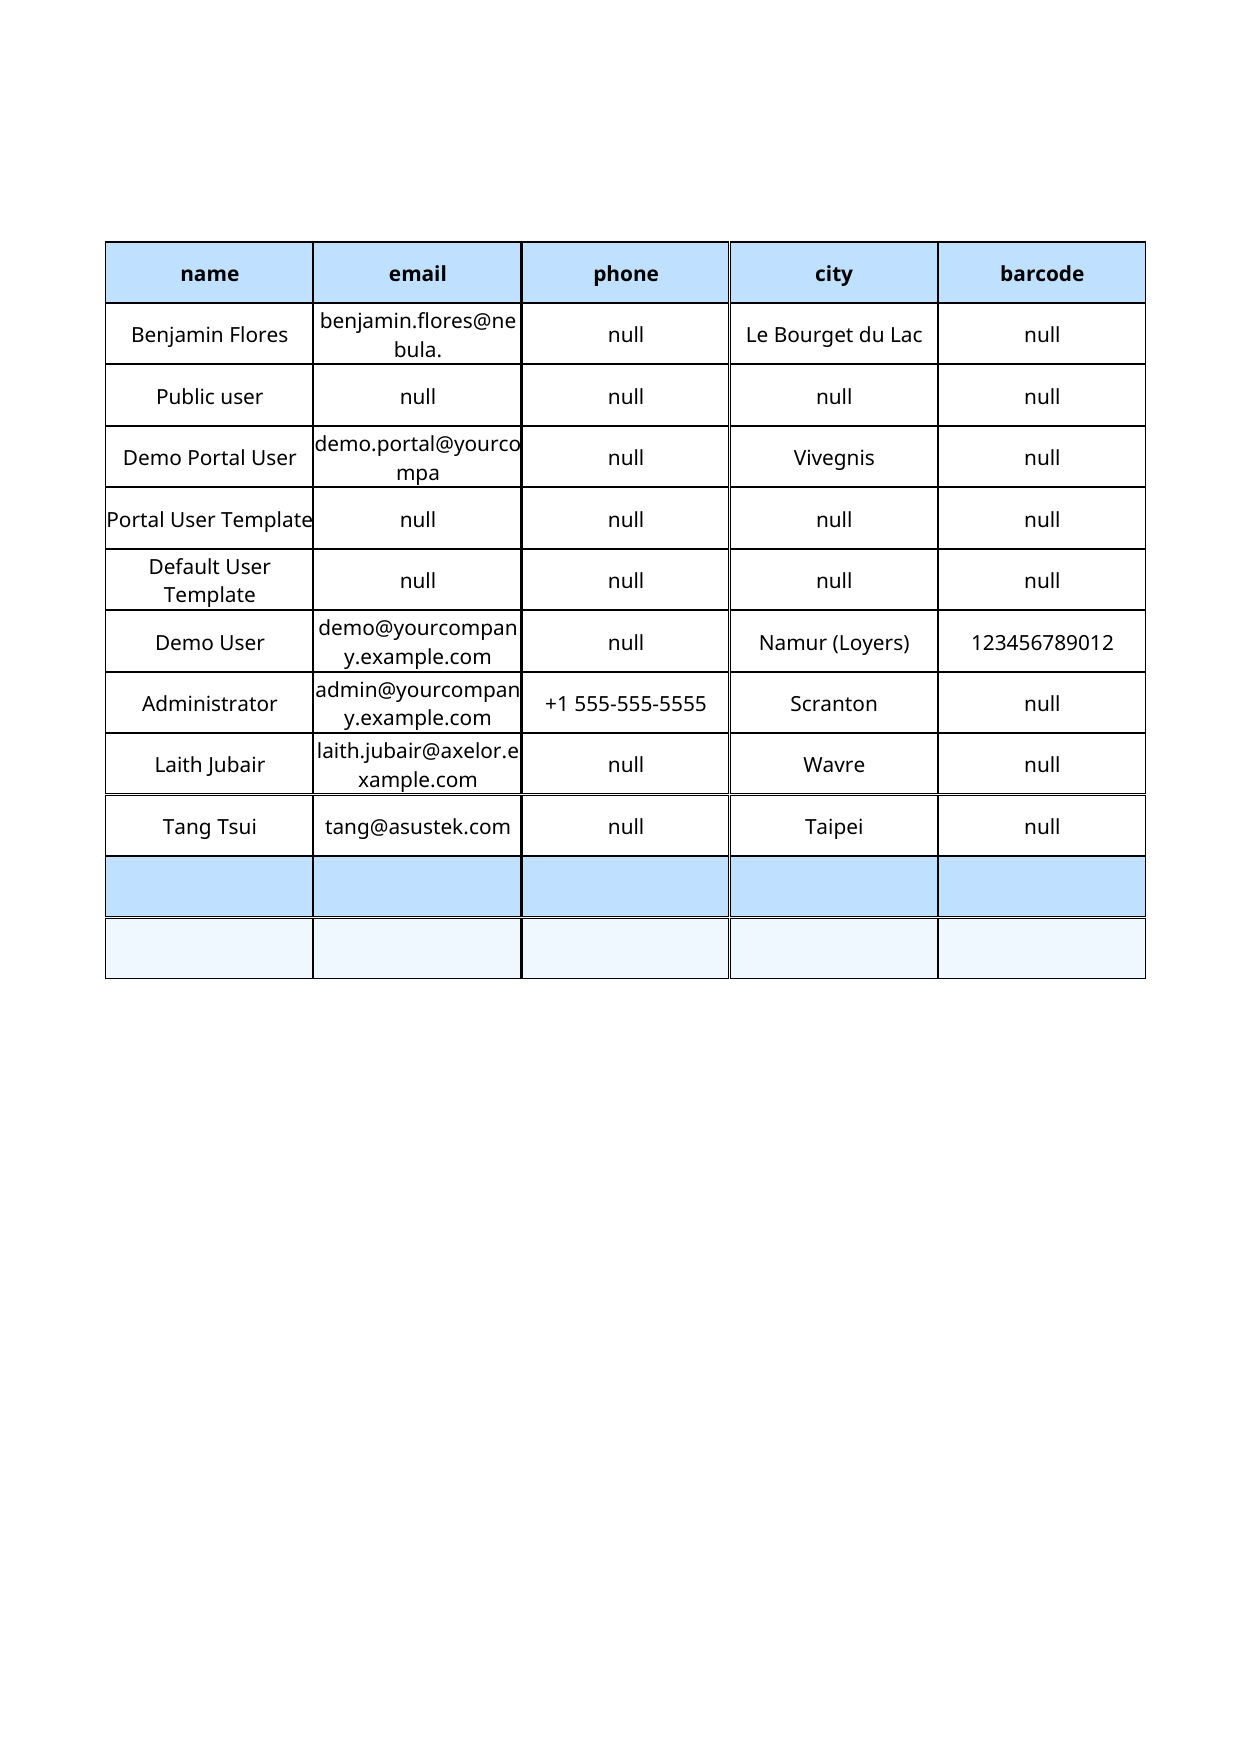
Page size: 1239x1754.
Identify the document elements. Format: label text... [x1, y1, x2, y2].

table_header Taipei [731, 796, 937, 855]
table_header email [314, 243, 520, 302]
table_cell [939, 919, 1145, 978]
table_header Default User Template [106, 550, 312, 609]
table_header 123456789012 [939, 611, 1145, 671]
table_header [105, 0, 1147, 241]
table_header [731, 857, 937, 916]
table_header null [314, 550, 520, 609]
table_header Demo User [106, 611, 312, 671]
table_header null [523, 365, 728, 425]
table_cell [1147, 241, 1239, 991]
table_header null [314, 488, 520, 548]
table_header null [939, 304, 1145, 363]
table_header [106, 857, 312, 916]
table_header demo.portal@yourcompa [314, 427, 520, 486]
table_header name [106, 243, 312, 302]
table_header demo@yourcompany.example.com [314, 611, 520, 671]
table_header null [523, 734, 728, 793]
table_header null [939, 796, 1145, 855]
table_header [314, 857, 520, 916]
table_header Administrator [106, 673, 312, 732]
table_header null [939, 427, 1145, 486]
table_header Namur (Loyers) [731, 611, 937, 671]
table_header null [939, 488, 1145, 548]
table_cell [105, 979, 1147, 991]
table_header [939, 857, 1145, 916]
table_cell [314, 919, 520, 978]
table_header null [731, 488, 937, 548]
table_header Vivegnis [731, 427, 937, 486]
table_header null [523, 427, 728, 486]
table_header [0, 0, 105, 241]
table_cell [0, 241, 105, 991]
table_header [1147, 0, 1239, 241]
table_header laith.jubair@axelor.example.com [314, 734, 520, 793]
table_header tang@asustek.com [314, 796, 520, 855]
table_header Scranton [731, 673, 937, 732]
table_header Laith Jubair [106, 734, 312, 793]
table_header admin@yourcompany.example.com [314, 673, 520, 732]
table_header null [523, 611, 728, 671]
table_header Tang Tsui [106, 796, 312, 855]
table_header null [731, 365, 937, 425]
table_header barcode [939, 243, 1145, 302]
table_header city [731, 243, 937, 302]
table_header null [939, 550, 1145, 609]
table_header Benjamin Flores [106, 304, 312, 363]
table_header Demo Portal User [106, 427, 312, 486]
table_header [523, 857, 728, 916]
table_header null [939, 673, 1145, 732]
table_header Public user [106, 365, 312, 425]
table_cell [731, 919, 937, 978]
table_header Portal User Template [106, 488, 312, 548]
table_cell [106, 919, 312, 978]
table_header null [523, 304, 728, 363]
table_header null [523, 488, 728, 548]
table_header phone [523, 243, 728, 302]
table_header +1 555-555-5555 [523, 673, 728, 732]
table_header null [939, 365, 1145, 425]
table_header null [314, 365, 520, 425]
table_header null [523, 550, 728, 609]
table_header Wavre [731, 734, 937, 793]
table_header null [939, 734, 1145, 793]
table_header null [731, 550, 937, 609]
table_cell [523, 919, 728, 978]
table_header null [523, 796, 728, 855]
table_header Le Bourget du Lac [731, 304, 937, 363]
table_header benjamin.flores@nebula. [314, 304, 520, 363]
